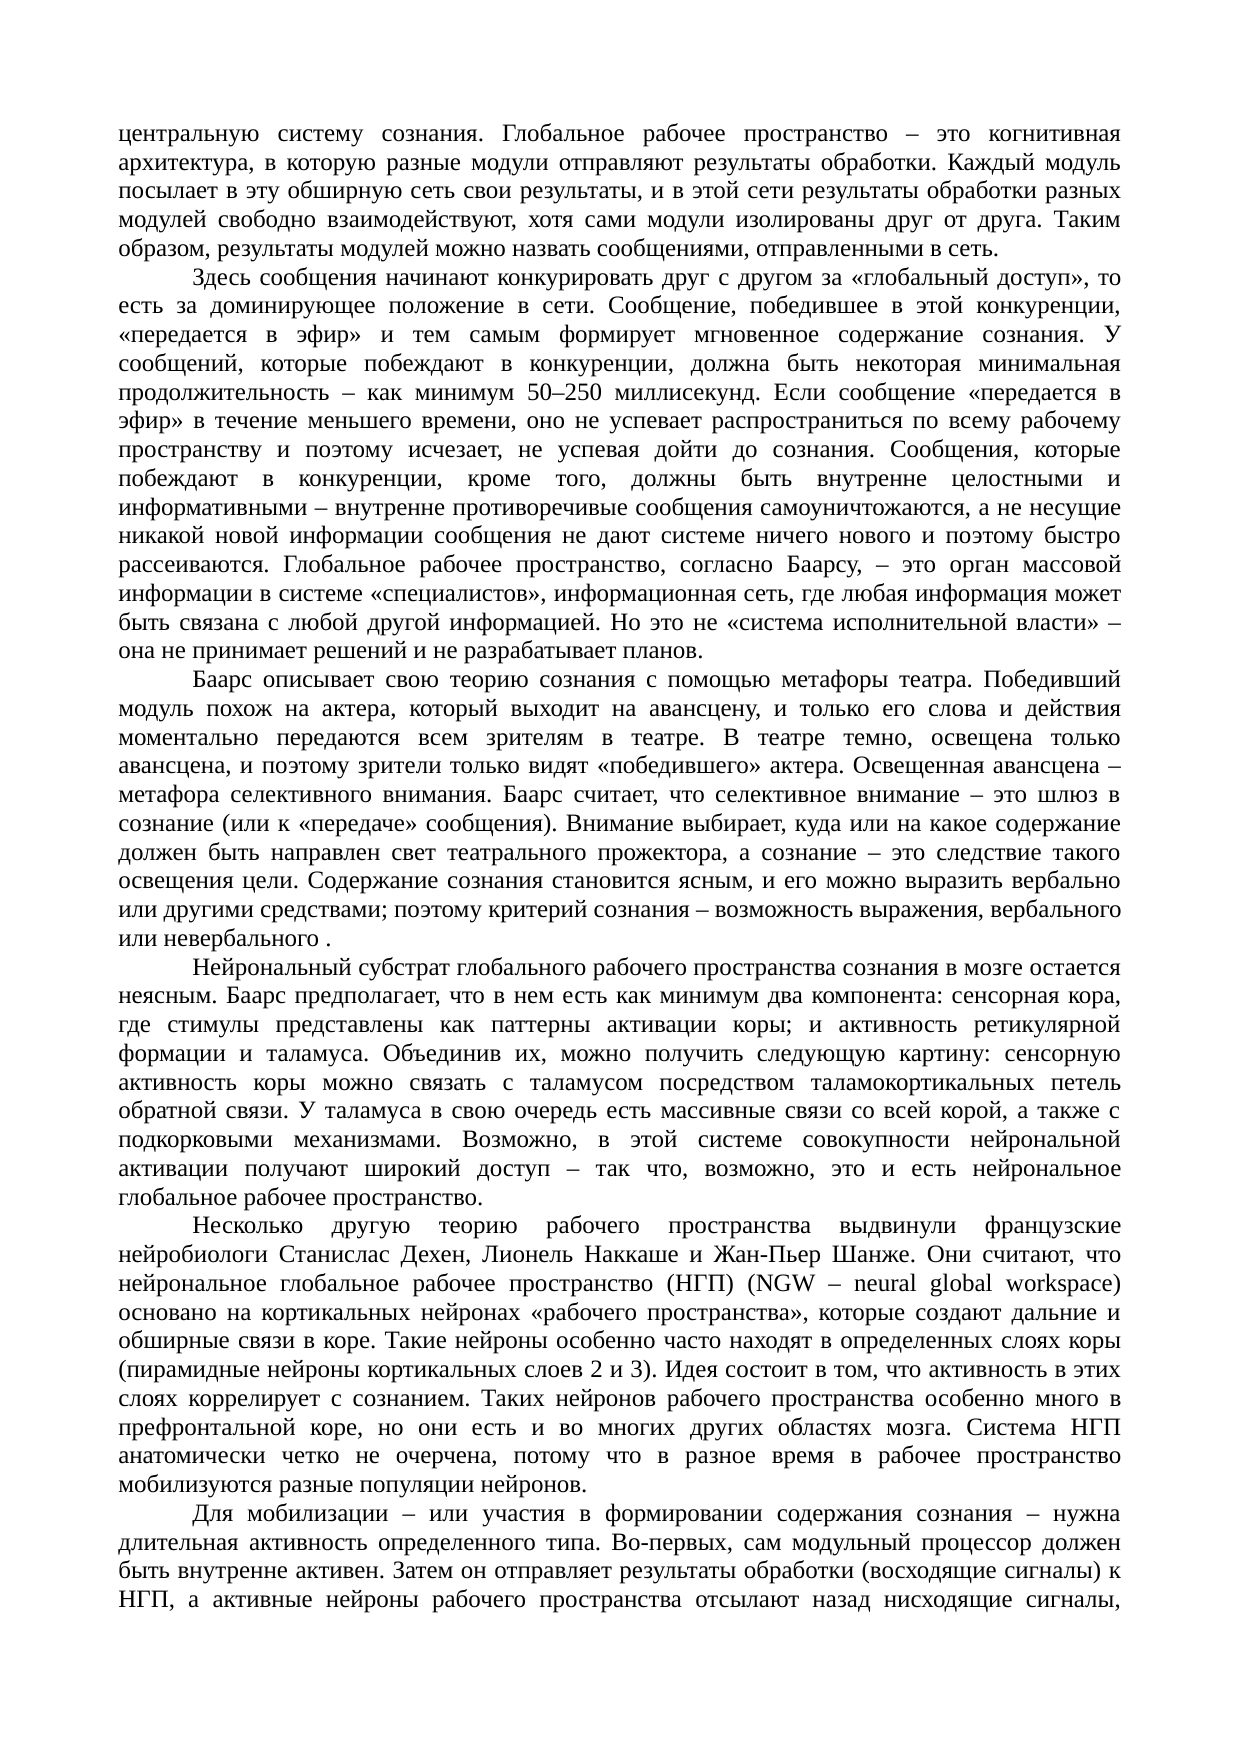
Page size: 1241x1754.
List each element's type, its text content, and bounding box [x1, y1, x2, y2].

text Несколько другую теорию рабочего пространства выдвинули французские нейробиологи Станислас Дехен, Лионель Наккаше и Жан-Пьер Шанже. Они считают, что нейрональное глобальное рабочее пространство (НГП) (NGW – neural global workspace) основано на кортикальных нейронах «рабочего пространства», которые создают дальние и обширные связи в коре. Такие нейроны особенно часто находят в определенных слоях коры (пирамидные нейроны кортикальных слоев 2 и 3). Идея состоит в том, что активность в этих слоях коррелирует с сознанием. Таких нейронов рабочего пространства особенно много в префронтальной коре, но они есть и во многих других областях мозга. Система НГП анатомически четко не очерчена, потому что в разное время в рабочее пространство мобилизуются разные популяции нейронов. [118, 1211, 1122, 1498]
text Здесь сообщения начинают конкурировать друг с другом за «глобальный доступ», то есть за доминирующее положение в сети. Сообщение, победившее в этой конкуренции, «передается в эфир» и тем самым формирует мгновенное содержание сознания. У сообщений, которые побеждают в конкуренции, должна быть некоторая минимальная продолжительность – как минимум 50–250 миллисекунд. Если сообщение «передается в эфир» в течение меньшего времени, оно не успевает распространиться по всему рабочему пространству и поэтому исчезает, не успевая дойти до сознания. Сообщения, которые побеждают в конкуренции, кроме того, должны быть внутренне целостными и информативными – внутренне противоречивые сообщения самоуничтожаются, а не несущие никакой новой информации сообщения не дают системе ничего нового и поэтому быстро рассеиваются. Глобальное рабочее пространство, согласно Баарсу, – это орган массовой информации в системе «специалистов», информационная сеть, где любая информация может быть связана с любой другой информацией. Но это не «система исполнительной власти» – она не принимает решений и не разрабатывает планов. [118, 262, 1122, 664]
text Баарс описывает свою теорию сознания с помощью метафоры театра. Победивший модуль похож на актера, который выходит на авансцену, и только его слова и действия моментально передаются всем зрителям в театре. В театре темно, освещена только авансцена, и поэтому зрители только видят «победившего» актера. Освещенная авансцена – метафора селективного внимания. Баарс считает, что селективное внимание – это шлюз в сознание (или к «передаче» сообщения). Внимание выбирает, куда или на какое содержание должен быть направлен свет театрального прожектора, а сознание – это следствие такого освещения цели. Содержание сознания становится ясным, и его можно выразить вербально или другими средствами; поэтому критерий сознания – возможность выражения, вербального или невербального . [118, 664, 1122, 952]
text центральную систему сознания. Глобальное рабочее пространство – это когнитивная архитектура, в которую разные модули отправляют результаты обработки. Каждый модуль посылает в эту обширную сеть свои результаты, и в этой сети результаты обработки разных модулей свободно взаимодействуют, хотя сами модули изолированы друг от друга. Таким образом, результаты модулей можно назвать сообщениями, отправленными в сеть. [118, 118, 1122, 262]
text Нейрональный субстрат глобального рабочего пространства сознания в мозге остается неясным. Баарс предполагает, что в нем есть как минимум два компонента: сенсорная кора, где стимулы представлены как паттерны активации коры; и активность ретикулярной формации и таламуса. Объединив их, можно получить следующую картину: сенсорную активность коры можно связать с таламусом посредством таламокортикальных петель обратной связи. У таламуса в свою очередь есть массивные связи со всей корой, а также с подкорковыми механизмами. Возможно, в этой системе совокупности нейрональной активации получают широкий доступ – так что, возможно, это и есть нейрональное глобальное рабочее пространство. [118, 952, 1122, 1211]
text Для мобилизации – или участия в формировании содержания сознания – нужна длительная активность определенного типа. Во-первых, сам модульный процессор должен быть внутренне активен. Затем он отправляет результаты обработки (восходящие сигналы) к НГП, а активные нейроны рабочего пространства отсылают назад нисходящие сигналы, [118, 1498, 1122, 1613]
